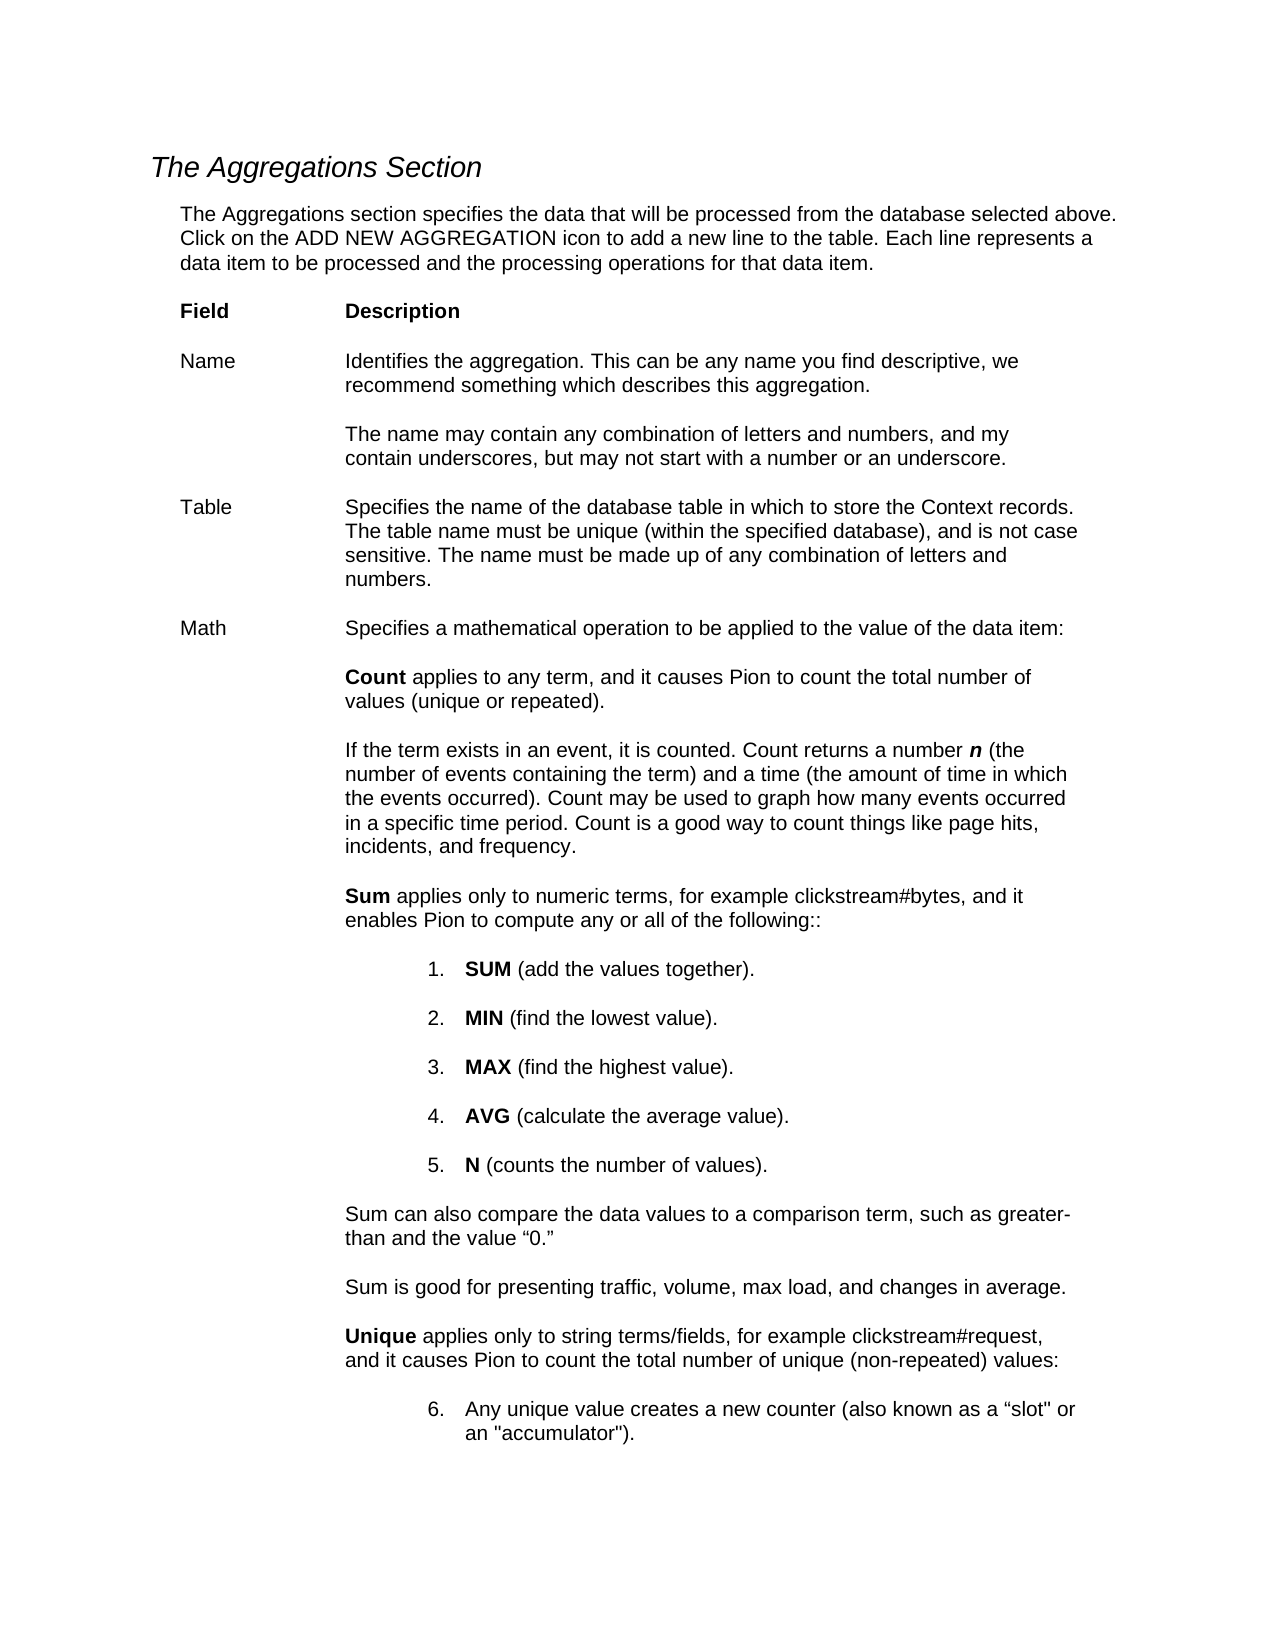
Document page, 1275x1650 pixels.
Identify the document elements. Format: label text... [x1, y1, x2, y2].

subtitle The Aggregations Section [150, 150, 1125, 183]
table_cell Table [139, 482, 304, 603]
table_cell Name [139, 336, 304, 482]
table_cell Specifies the name of the database table in which to store the Context records. The table name must be unique (within the specified database), and is not case sensitive. The name must be made up of any combination of letters and numbers. [304, 482, 1091, 603]
table_header Description [304, 287, 1091, 336]
text The Aggregations section specifies the data that will be processed from the database selected above. Click on the ADD NEW AGGREGATION icon to add a new line to the table. Each line represents a data item to be processed and the processing operations for that data item. [180, 202, 1125, 274]
table_cell Specifies a mathematical operation to be applied to the value of the data item: Count applies to any term, and it causes Pion to count the total number of values (unique or repeated). If the term exists in an event, it is counted. Count returns a number n (the number of events containing the term) and a time (the amount of time in which the events occurred). Count may be used to graph how many events occurred in a specific time period. Count is a good way to count things like page hits, incidents, and frequency. Sum applies only to numeric terms, for example clickstream#bytes, and it enables Pion to compute any or all of the following:: SUM (add the values together). MIN (find the lowest value). MAX (find the highest value). AVG (calculate the average value). N (counts the number of values). Sum can also compare the data values to a comparison term, such as greater-than and the value “0.” Sum is good for presenting traffic, volume, max load, and changes in average. Unique applies only to string terms/fields, for example clickstream#request, and it causes Pion to count the total number of unique (non-repeated) values: Any unique value creates a new counter (also known as a “slot" or an "accumulator"). Once a counter is created, the number of unique values is counted. Upon a pruning interval, if the count is less than the pruning value, the accumulator is discarded. (See the description of prune threshold above.) Unique is good for presenting things like a spread of status messages and the ratio of pages viewed. Unique is most useful when combined with a Regular Expression, for example "GET (.+)&" and, when Unique finds a new unique string, it starts a new unique count for that string. Use Pruning to take out edge condition matches. [304, 604, 1091, 1458]
table_cell Identifies the aggregation. This can be any name you find descriptive, we recommend something which describes this aggregation. The name may contain any combination of letters and numbers, and my contain underscores, but may not start with a number or an underscore. [304, 336, 1091, 482]
table_header Field [139, 287, 304, 336]
table_cell Math [139, 604, 304, 1458]
